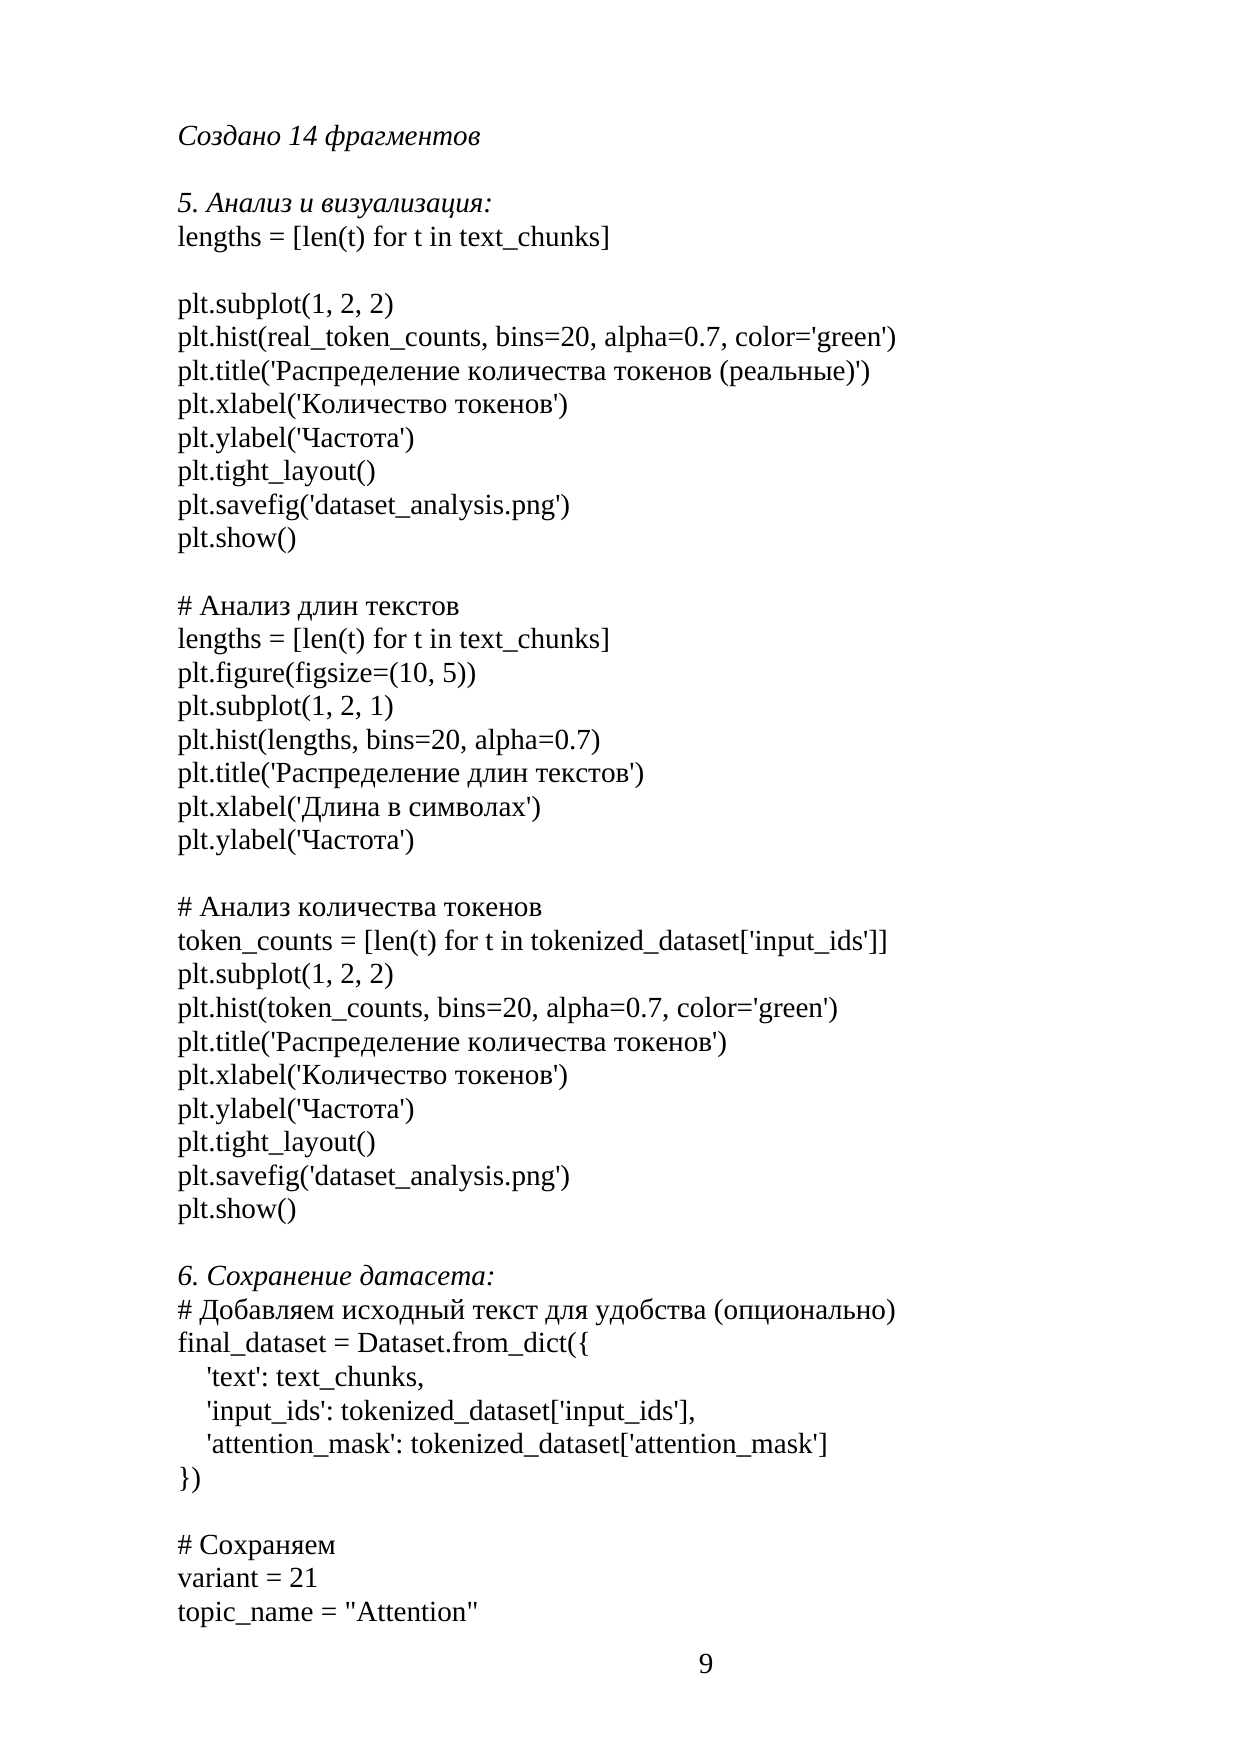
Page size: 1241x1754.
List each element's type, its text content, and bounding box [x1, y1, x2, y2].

text # Добавляем исходный текст для удобства (опционально) [177, 1292, 1152, 1326]
text 'text': text_chunks, [177, 1359, 1152, 1393]
text # Сохраняем [177, 1527, 1152, 1560]
text plt.hist(token_counts, bins=20, alpha=0.7, color='green') [177, 990, 1152, 1024]
text plt.ylabel('Частота') [177, 420, 1152, 453]
text plt.hist(lengths, bins=20, alpha=0.7) [177, 722, 1152, 755]
text 5. Анализ и визуализация: [177, 185, 1152, 219]
text plt.subplot(1, 2, 2) [177, 286, 1152, 319]
text plt.xlabel('Количество токенов') [177, 1057, 1152, 1091]
text final_dataset = Dataset.from_dict({ [177, 1326, 1152, 1359]
text lengths = [len(t) for t in text_chunks] [177, 621, 1152, 655]
text plt.show() [177, 521, 1152, 554]
text plt.title('Распределение количества токенов') [177, 1024, 1152, 1057]
text topic_name = "Attention" [177, 1594, 1152, 1627]
text plt.tight_layout() [177, 453, 1152, 487]
text plt.title('Распределение количества токенов (реальные)') [177, 353, 1152, 386]
text # Анализ количества токенов [177, 889, 1152, 923]
text plt.savefig('dataset_analysis.png') [177, 487, 1152, 521]
text # Анализ длин текстов [177, 588, 1152, 621]
text plt.ylabel('Частота') [177, 1091, 1152, 1124]
text plt.xlabel('Количество токенов') [177, 386, 1152, 420]
text token_counts = [len(t) for t in tokenized_dataset['input_ids']] [177, 923, 1152, 957]
text 'input_ids': tokenized_dataset['input_ids'], [177, 1393, 1152, 1426]
text plt.subplot(1, 2, 1) [177, 688, 1152, 722]
text lengths = [len(t) for t in text_chunks] [177, 219, 1152, 252]
text plt.title('Распределение длин текстов') [177, 755, 1152, 789]
text Создано 14 фрагментов [177, 118, 1152, 152]
text plt.show() [177, 1191, 1152, 1225]
text plt.figure(figsize=(10, 5)) [177, 655, 1152, 688]
text plt.ylabel('Частота') [177, 822, 1152, 856]
text plt.xlabel('Длина в символах') [177, 789, 1152, 822]
text plt.savefig('dataset_analysis.png') [177, 1158, 1152, 1191]
text 6. Сохранение датасета: [177, 1258, 1152, 1292]
text 'attention_mask': tokenized_dataset['attention_mask'] [177, 1426, 1152, 1460]
text plt.hist(real_token_counts, bins=20, alpha=0.7, color='green') [177, 319, 1152, 353]
text variant = 21 [177, 1560, 1152, 1594]
text plt.tight_layout() [177, 1124, 1152, 1158]
text plt.subplot(1, 2, 2) [177, 957, 1152, 990]
text }) [177, 1460, 1152, 1493]
